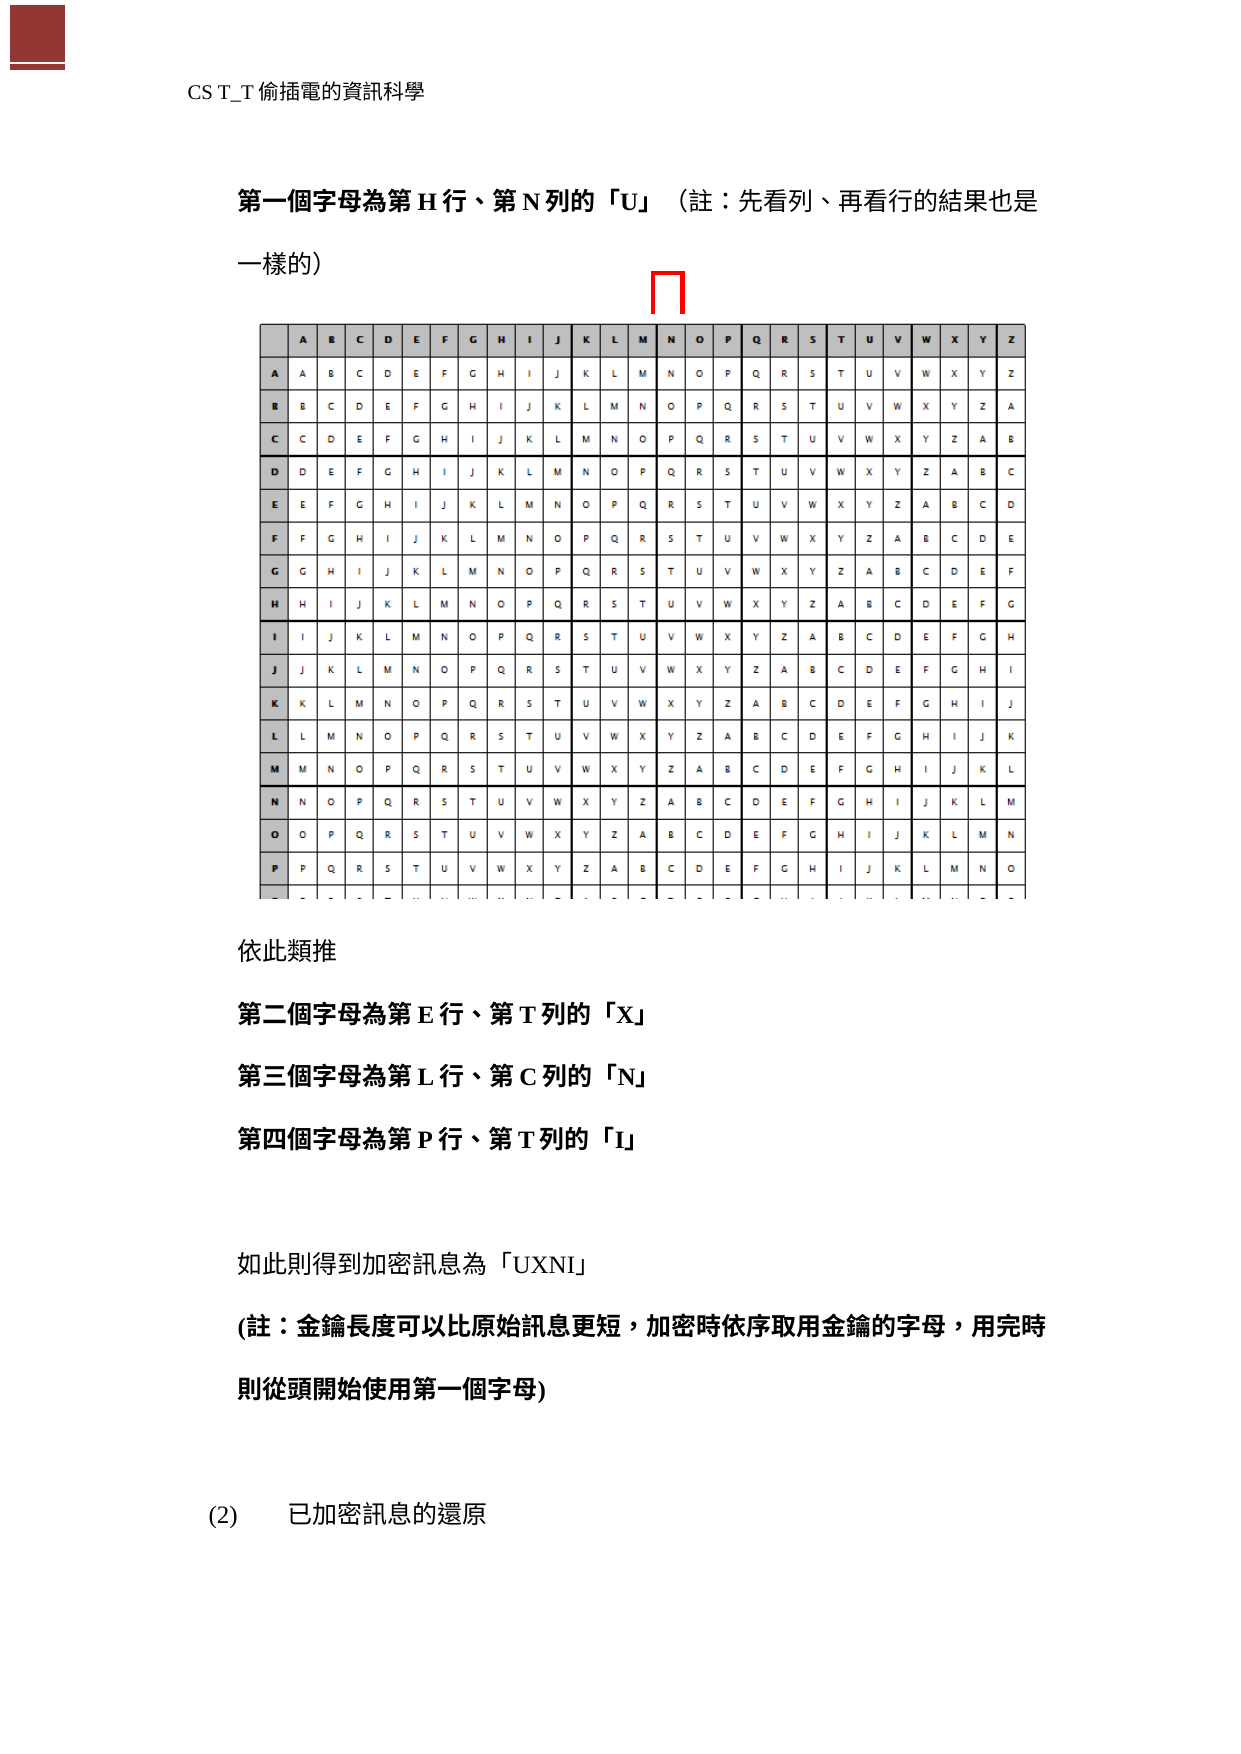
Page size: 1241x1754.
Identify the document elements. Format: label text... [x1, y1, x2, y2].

list 已加密訊息的還原 [237, 1471, 1053, 1533]
text 第三個字母為第L行、第C列的「N」 [237, 1033, 1053, 1096]
text 第四個字母為第P行、第T列的「I」 [237, 1096, 1053, 1158]
text 第一個字母為第H行、第N列的「U」（註：先看列、再看行的結果也是一樣的） [237, 158, 1053, 908]
text (註：金鑰長度可以比原始訊息更短，加密時依序取用金鑰的字母，用完時則從頭開始使用第一個字母) [237, 1283, 1053, 1408]
text 如此則得到加密訊息為「UXNI」 [237, 1221, 1053, 1283]
text 依此類推 第二個字母為第E行、第T列的「X」 [237, 908, 1053, 1033]
